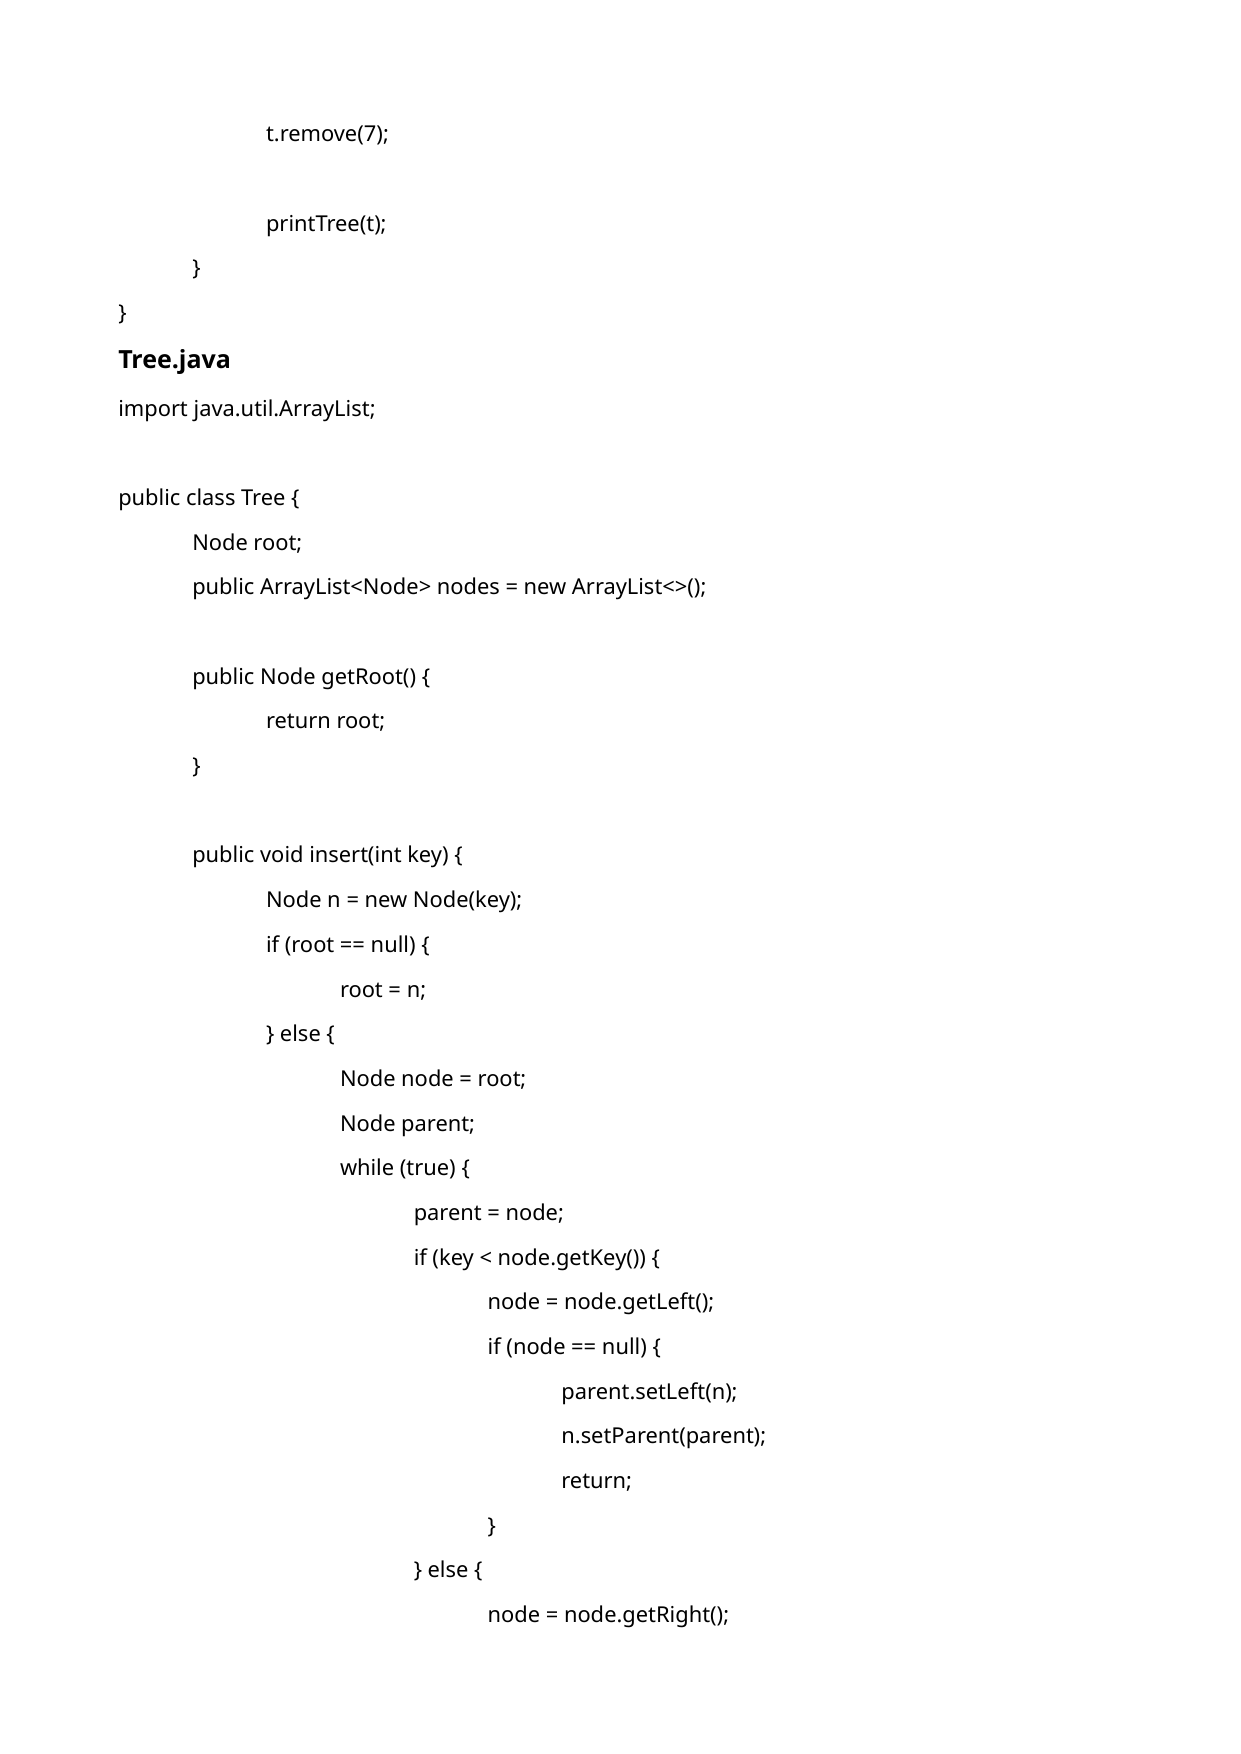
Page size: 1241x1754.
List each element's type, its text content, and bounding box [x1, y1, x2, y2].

text public class Tree { [118, 482, 1122, 512]
text } [118, 252, 1122, 282]
text parent.setLeft(n); [118, 1376, 1122, 1406]
text parent = node; [118, 1197, 1122, 1227]
text printTree(t); [118, 207, 1122, 237]
text node = node.getRight(); [118, 1599, 1122, 1629]
text } else { [118, 1554, 1122, 1584]
text if (node == null) { [118, 1331, 1122, 1361]
text public void insert(int key) { [118, 839, 1122, 869]
text } else { [118, 1018, 1122, 1048]
text public ArrayList<Node> nodes = new ArrayList<>(); [118, 571, 1122, 601]
text Node node = root; [118, 1063, 1122, 1093]
text Tree.java [118, 342, 1122, 376]
text if (root == null) { [118, 929, 1122, 959]
text import java.util.ArrayList; [118, 393, 1122, 422]
text return root; [118, 705, 1122, 735]
text } [118, 750, 1122, 780]
text n.setParent(parent); [118, 1420, 1122, 1450]
text public Node getRoot() { [118, 661, 1122, 691]
text Node parent; [118, 1108, 1122, 1137]
text root = n; [118, 973, 1122, 1003]
text } [118, 1510, 1122, 1539]
text return; [118, 1465, 1122, 1495]
text } [118, 297, 1122, 327]
text t.remove(7); [118, 118, 1122, 148]
text while (true) { [118, 1152, 1122, 1182]
text Node root; [118, 527, 1122, 556]
text if (key < node.getKey()) { [118, 1242, 1122, 1271]
text node = node.getLeft(); [118, 1286, 1122, 1316]
text Node n = new Node(key); [118, 884, 1122, 914]
